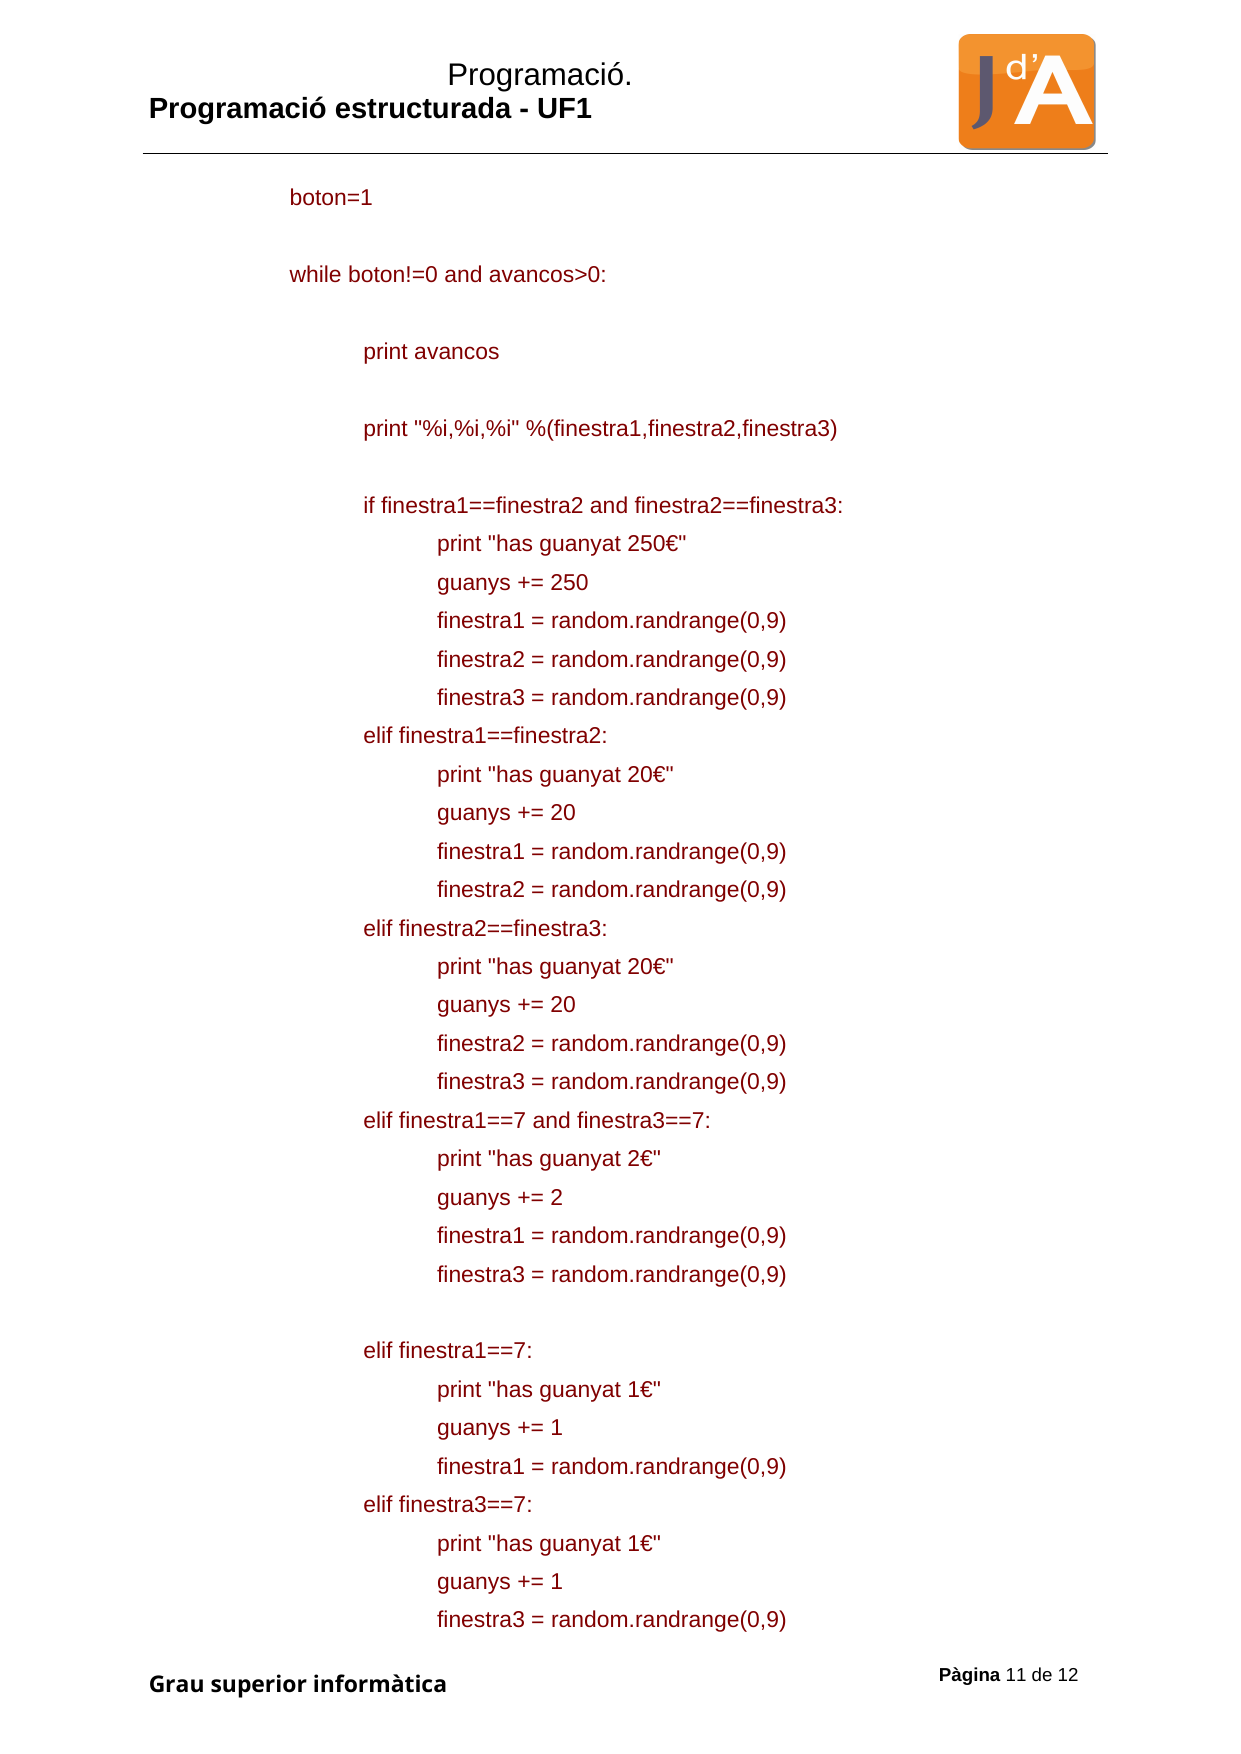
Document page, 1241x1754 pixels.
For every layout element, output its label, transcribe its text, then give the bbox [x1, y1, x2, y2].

text finestra3 = random.randrange(0,9) [289, 685, 1107, 710]
text print "%i,%i,%i" %(finestra1,finestra2,finestra3) [289, 416, 1107, 441]
picture [958, 34, 1096, 150]
text guanys += 2 [289, 1184, 1107, 1210]
text elif finestra3==7: [289, 1492, 1107, 1517]
text finestra1 = random.randrange(0,9) [289, 608, 1107, 633]
text guanys += 250 [289, 569, 1107, 595]
text finestra3 = random.randrange(0,9) [289, 1607, 1107, 1633]
text elif finestra1==7: [289, 1338, 1107, 1364]
text guanys += 1 [289, 1415, 1107, 1441]
text print "has guanyat 20€" [289, 762, 1107, 787]
text guanys += 20 [289, 992, 1107, 1018]
text print "has guanyat 1€" [289, 1530, 1107, 1556]
text guanys += 20 [289, 800, 1107, 826]
text finestra2 = random.randrange(0,9) [289, 646, 1107, 672]
text elif finestra1==7 and finestra3==7: [289, 1107, 1107, 1133]
text print "has guanyat 1€" [289, 1377, 1107, 1402]
text finestra2 = random.randrange(0,9) [289, 1031, 1107, 1056]
text if finestra1==finestra2 and finestra2==finestra3: [289, 492, 1107, 518]
text finestra2 = random.randrange(0,9) [289, 877, 1107, 902]
text while boton!=0 and avancos>0: [289, 262, 1107, 287]
text print "has guanyat 2€" [289, 1146, 1107, 1172]
text elif finestra2==finestra3: [289, 915, 1107, 941]
text guanys += 1 [289, 1569, 1107, 1594]
text finestra3 = random.randrange(0,9) [289, 1261, 1107, 1287]
text finestra3 = random.randrange(0,9) [289, 1069, 1107, 1095]
text print avancos [289, 339, 1107, 364]
text elif finestra1==finestra2: [289, 723, 1107, 749]
text print "has guanyat 250€" [289, 531, 1107, 557]
text finestra1 = random.randrange(0,9) [289, 1223, 1107, 1248]
text finestra1 = random.randrange(0,9) [289, 1453, 1107, 1479]
text print "has guanyat 20€" [289, 954, 1107, 979]
text boton=1 [289, 185, 1107, 211]
text finestra1 = random.randrange(0,9) [289, 838, 1107, 864]
